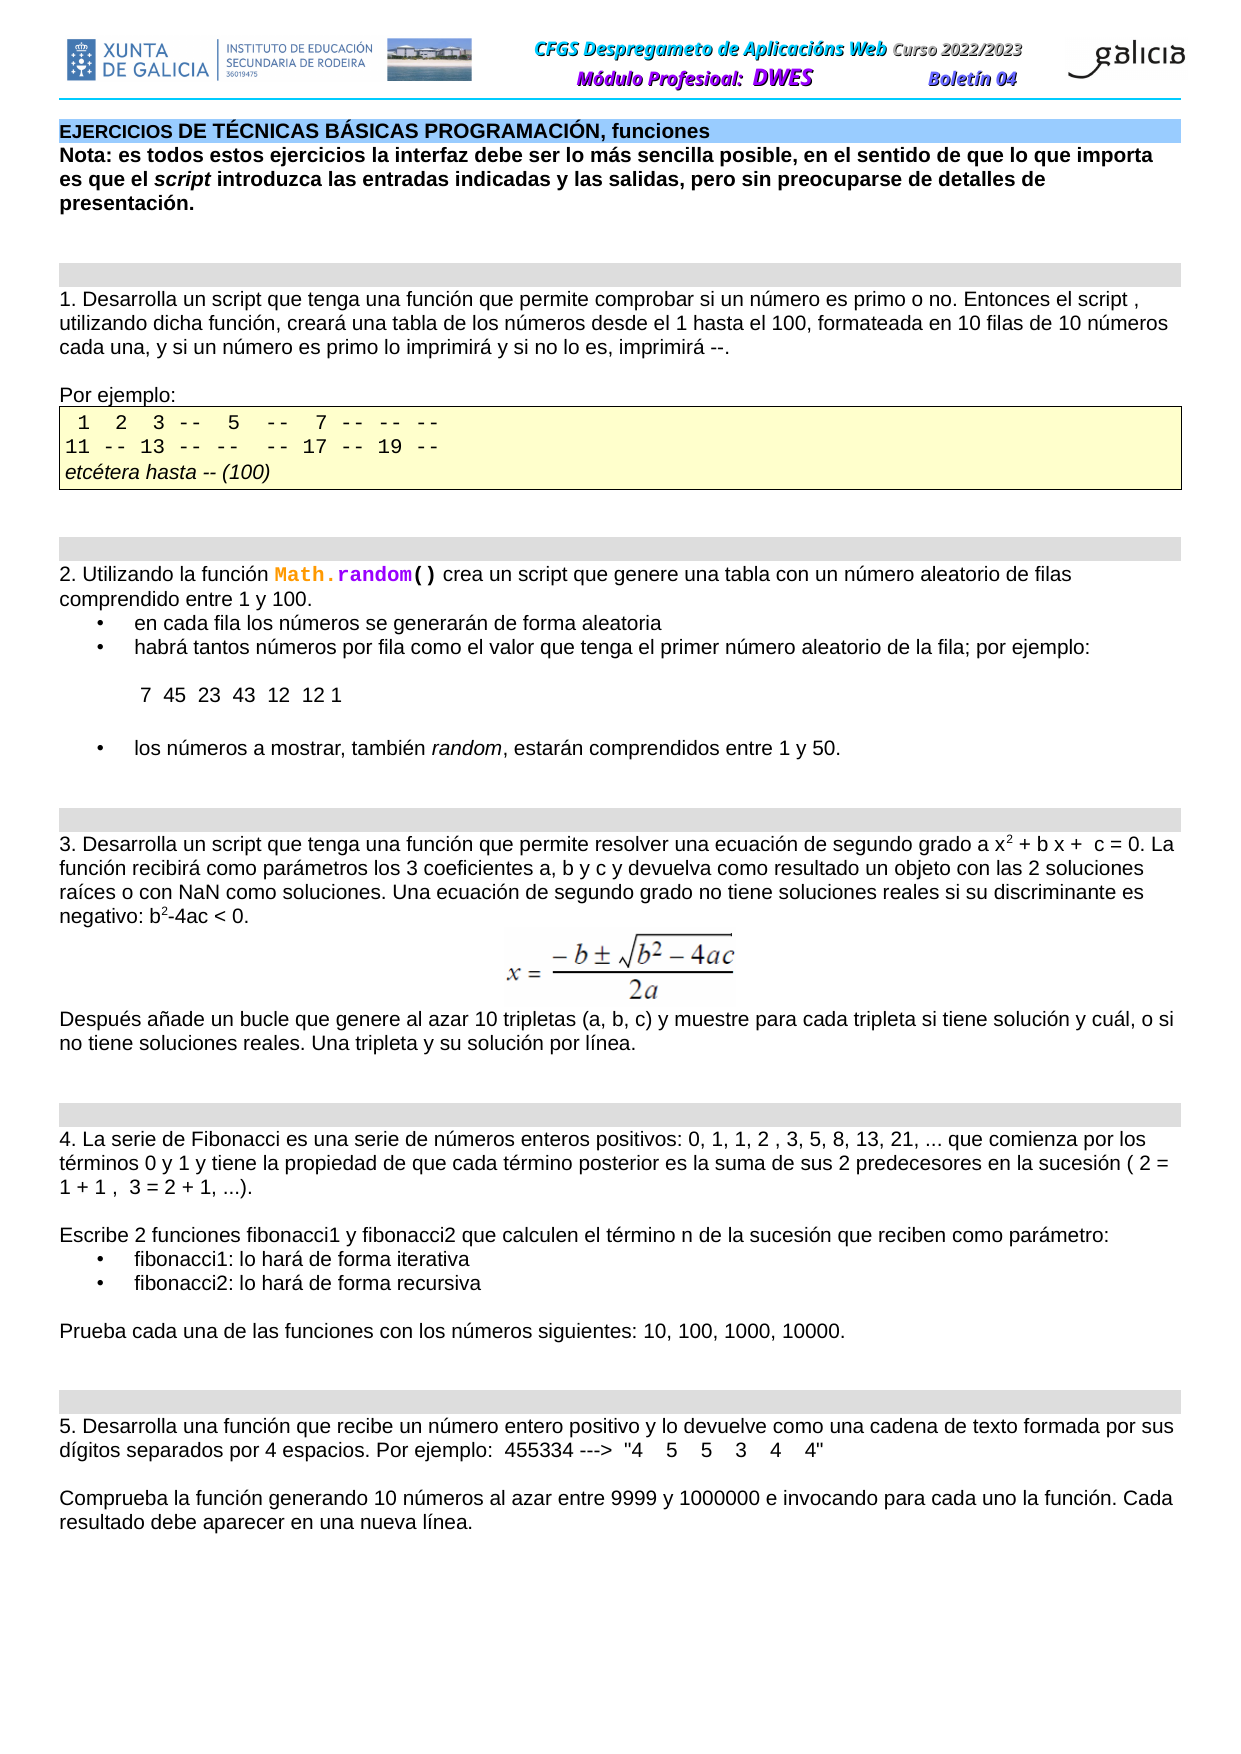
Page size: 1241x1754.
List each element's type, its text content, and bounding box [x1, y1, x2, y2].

text 3. Desarrolla un script que tenga una función que permite resolver una ecuación de segundo grado a x2 + b x + c = 0. La función recibirá como parámetros los 3 coeficientes a, b y c y devuelva como resultado un objeto con las 2 soluciones raíces o con NaN como soluciones. Una ecuación de segundo grado no tiene soluciones reales si su discriminante es negativo: b2-4ac < 0. [59, 832, 1181, 928]
text Escribe 2 funciones fibonacci1 y fibonacci2 que calculen el término n de la sucesión que reciben como parámetro: [59, 1222, 1181, 1246]
list habrá tantos números por fila como el valor que tenga el primer número aleatorio de la fila; por ejemplo: 7 45 23 43 12 12 1 [97, 635, 1181, 736]
picture [64, 35, 473, 82]
list en cada fila los números se generarán de forma aleatoria [97, 611, 1181, 635]
text EJERCICIOS DE TÉCNICAS BÁSICAS PROGRAMACIÓN, funciones [59, 119, 1181, 143]
picture [504, 927, 737, 1007]
table_header 1 2 3 -- 5 -- 7 -- -- -- 11 -- 13 -- -- -- 17 -- 19 -- etcétera hasta -- (100) [60, 407, 1181, 489]
picture [1069, 37, 1190, 82]
text Nota: es todos estos ejercicios la interfaz debe ser lo más sencilla posible, en el sentido de que lo que importa es que el script introduzca las entradas indicadas y las salidas, pero sin preocuparse de detalles de presentación. [59, 143, 1181, 215]
text Por ejemplo: [59, 382, 1181, 406]
text Después añade un bucle que genere al azar 10 tripletas (a, b, c) y muestre para cada tripleta si tiene solución y cuál, o si no tiene soluciones reales. Una tripleta y su solución por línea. [59, 1007, 1181, 1055]
text 1. Desarrolla un script que tenga una función que permite comprobar si un número es primo o no. Entonces el script , utilizando dicha función, creará una tabla de los números desde el 1 hasta el 100, formateada en 10 filas de 10 números cada una, y si un número es primo lo imprimirá y si no lo es, imprimirá --. [59, 287, 1181, 358]
text Comprueba la función generando 10 números al azar entre 9999 y 1000000 e invocando para cada uno la función. Cada resultado debe aparecer en una nueva línea. [59, 1486, 1181, 1534]
text Prueba cada una de las funciones con los números siguientes: 10, 100, 1000, 10000. [59, 1318, 1181, 1342]
text 5. Desarrolla una función que recibe un número entero positivo y lo devuelve como una cadena de texto formada por sus dígitos separados por 4 espacios. Por ejemplo: 455334 ---> "4 5 5 3 4 4" [59, 1414, 1181, 1462]
list los números a mostrar, también random, estarán comprendidos entre 1 y 50. [97, 736, 1181, 760]
list fibonacci1: lo hará de forma iterativa [97, 1246, 1181, 1271]
text 2. Utilizando la función Math.random() crea un script que genere una tabla con un número aleatorio de filas comprendido entre 1 y 100. [59, 561, 1181, 611]
text 4. La serie de Fibonacci es una serie de números enteros positivos: 0, 1, 1, 2 , 3, 5, 8, 13, 21, ... que comienza por los términos 0 y 1 y tiene la propiedad de que cada término posterior es la suma de sus 2 predecesores en la sucesión ( 2 = 1 + 1 , 3 = 2 + 1, ...). [59, 1127, 1181, 1198]
list fibonacci2: lo hará de forma recursiva [97, 1271, 1181, 1294]
